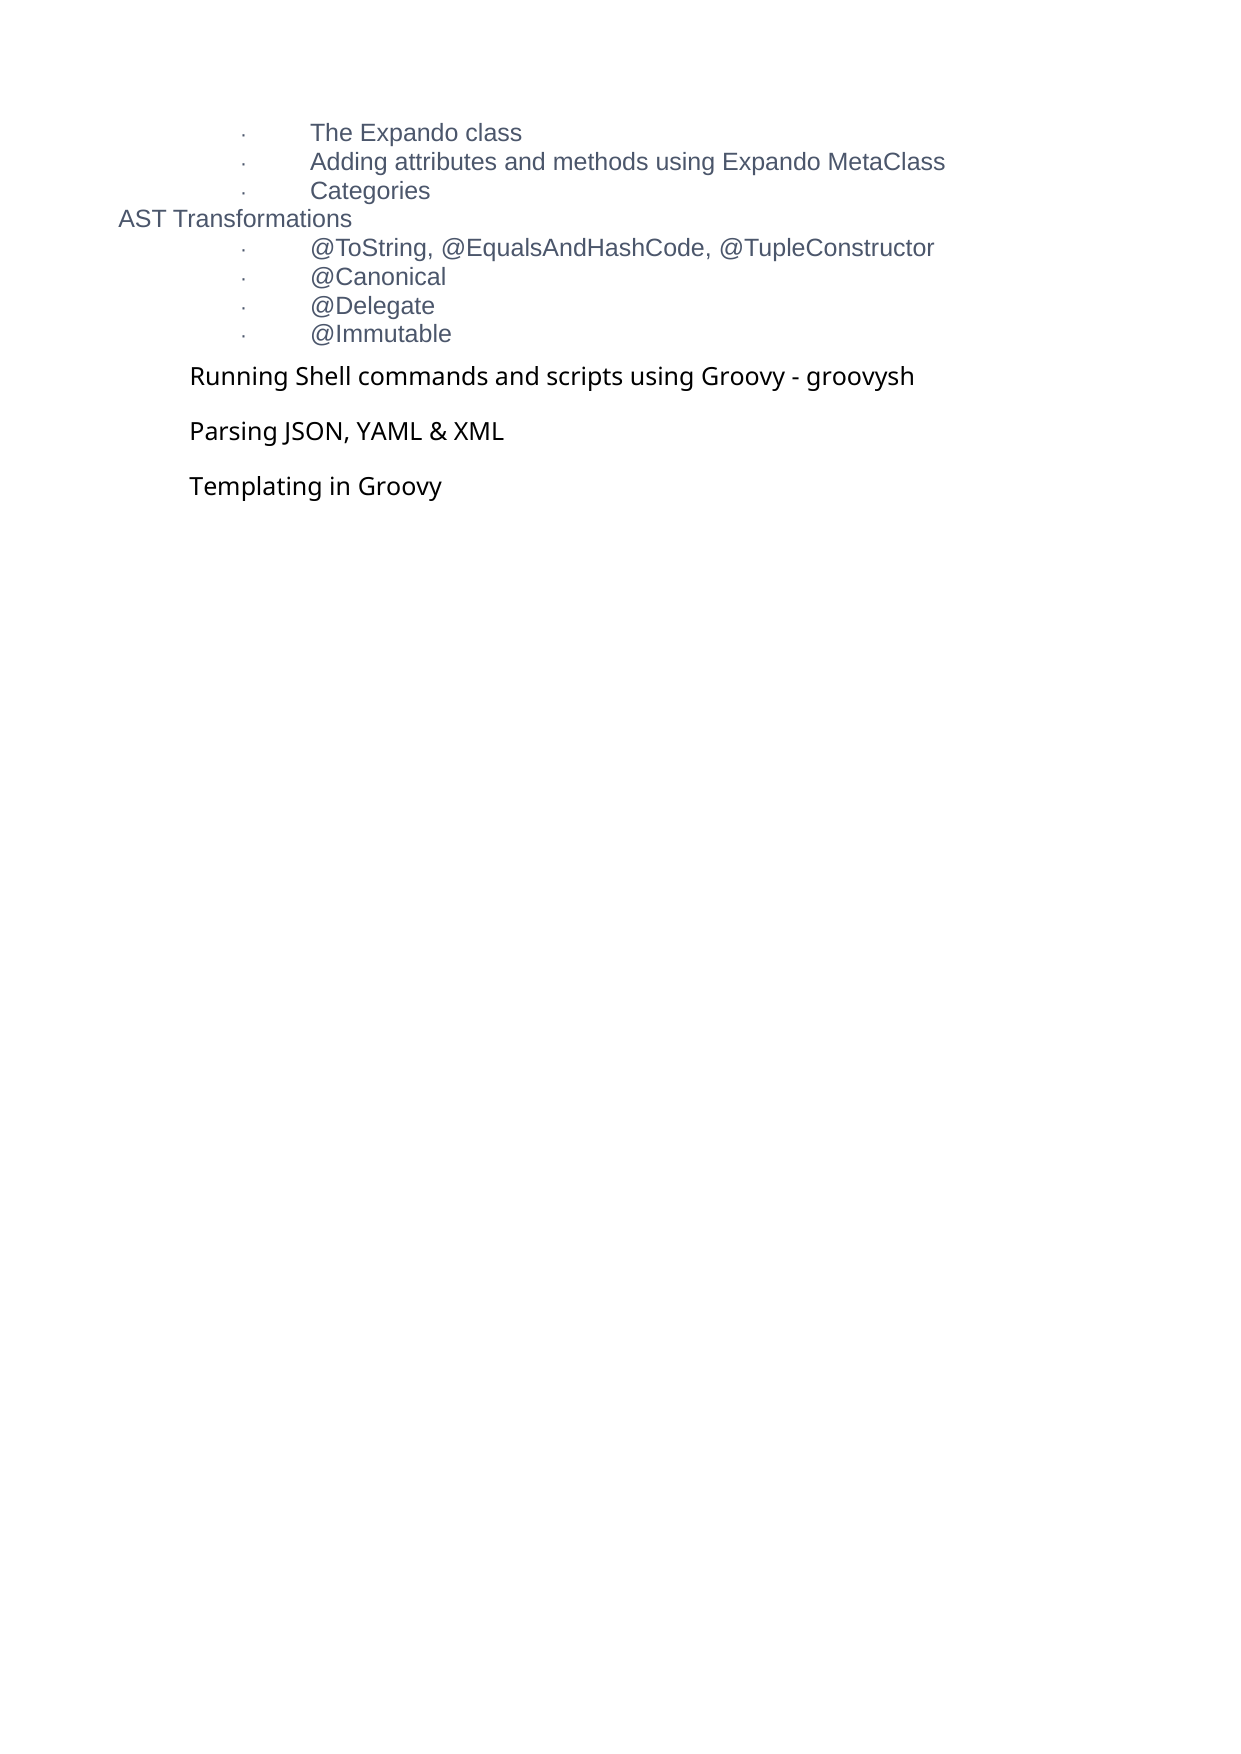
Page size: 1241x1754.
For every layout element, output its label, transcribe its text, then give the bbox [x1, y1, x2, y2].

text · Categories [240, 176, 1122, 204]
text · The Expando class [240, 118, 1122, 147]
text · @Delegate [240, 291, 1122, 319]
text · Adding attributes and methods using Expando MetaClass [240, 147, 1122, 176]
text Parsing JSON, YAML & XML [118, 413, 1122, 447]
text · @Immutable [240, 319, 1122, 348]
text · @Canonical [240, 262, 1122, 291]
text Templating in Groovy [118, 468, 1122, 502]
text Running Shell commands and scripts using Groovy - groovysh [118, 358, 1122, 393]
text · @ToString, @EqualsAndHashCode, @TupleConstructor [240, 233, 1122, 262]
text AST Transformations [118, 204, 1122, 233]
